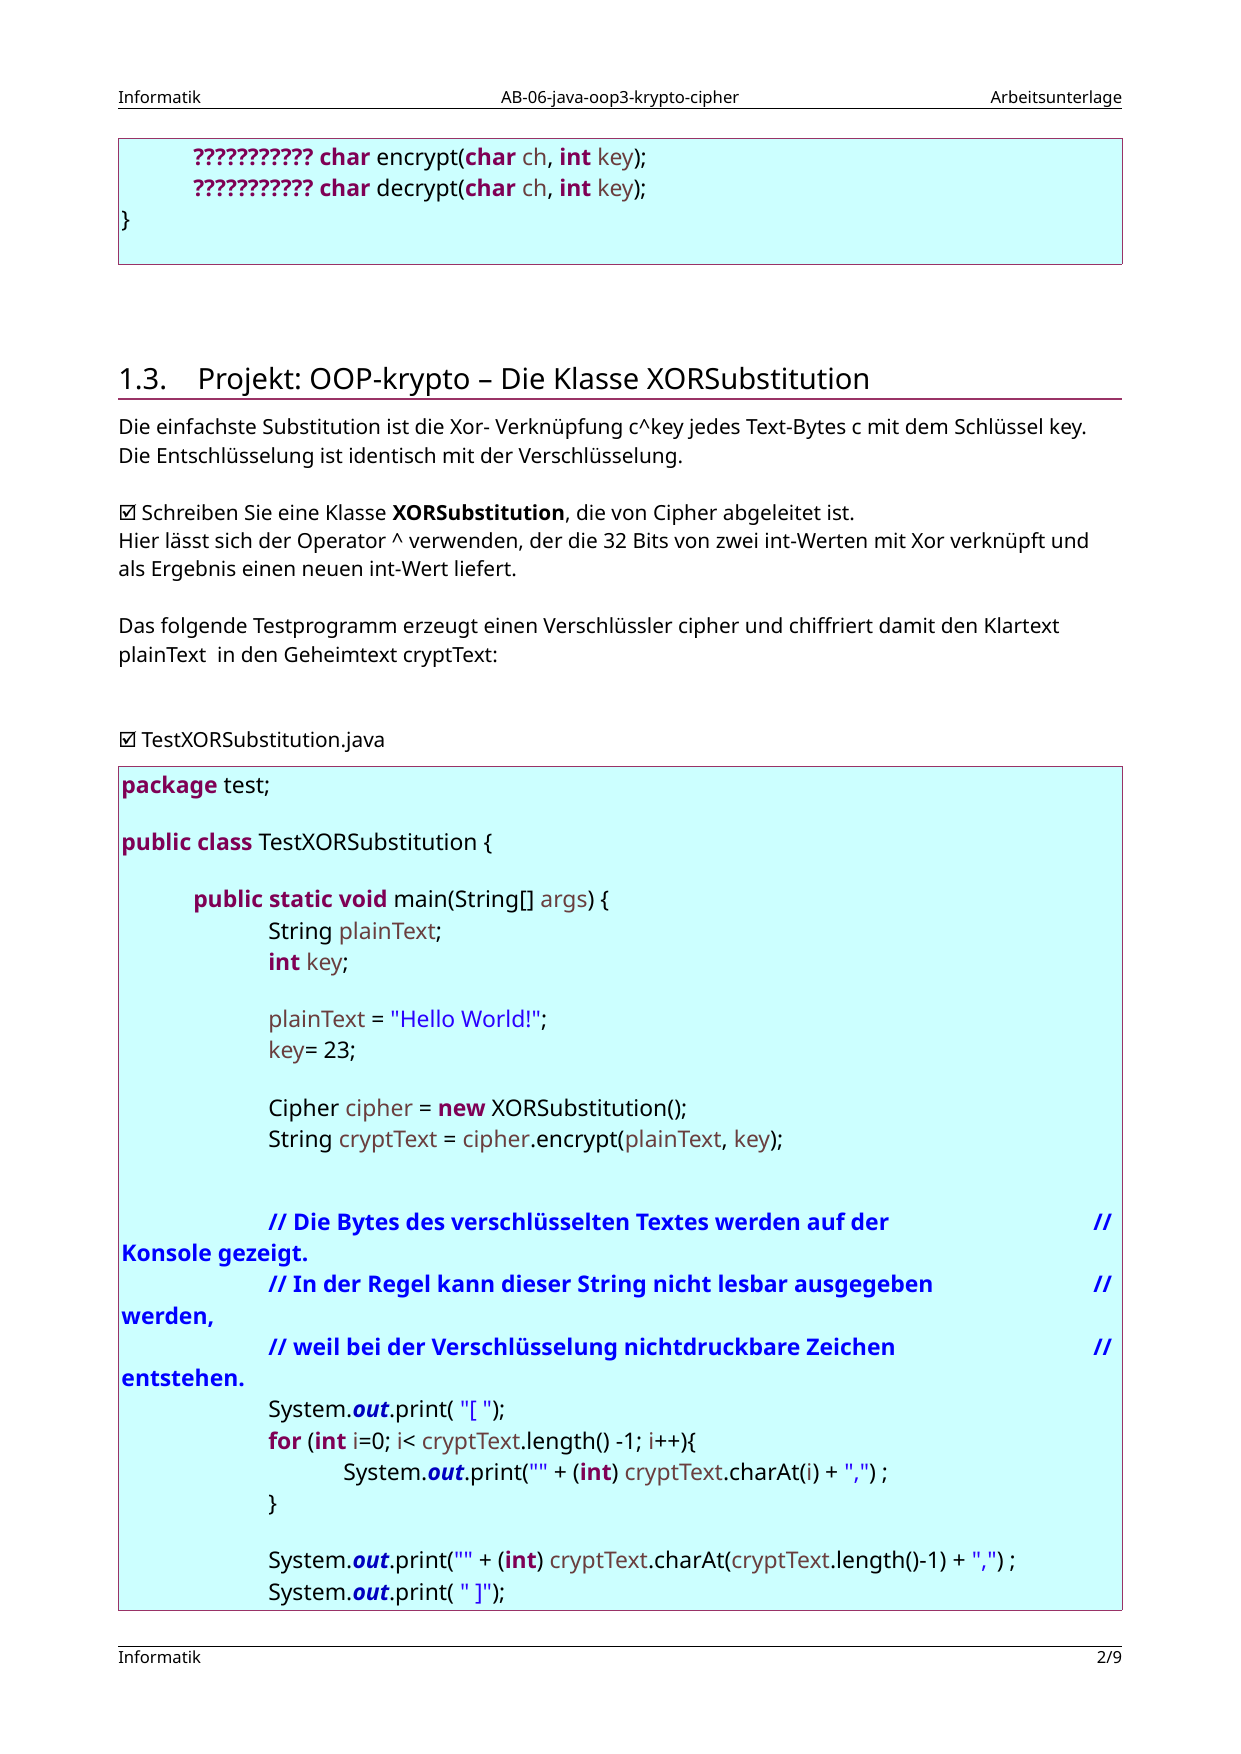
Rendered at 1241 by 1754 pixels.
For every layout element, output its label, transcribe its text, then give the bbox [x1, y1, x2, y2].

text public static void main(String[] args) { [119, 880, 1122, 912]
text Das folgende Testprogramm erzeugt einen Verschlüssler cipher und chiffriert damit den Klartext plainText in den Geheimtext cryptText: [118, 611, 1122, 668]
text package test; [119, 767, 1122, 797]
text for (int i=0; i< cryptText.length() -1; i++){ [119, 1422, 1122, 1453]
list TestXORSubstitution.java [118, 725, 1122, 753]
text System.out.print("" + (int) cryptText.charAt(cryptText.length()-1) + ",") ; [119, 1541, 1122, 1573]
text Hier lässt sich der Operator ^ verwenden, der die 32 Bits von zwei int-Werten mit Xor verknüpft und als Ergebnis einen neuen int-Wert liefert. [118, 526, 1122, 583]
text String cryptText = cipher.encrypt(plainText, key); [119, 1120, 1122, 1151]
text int key; [119, 943, 1122, 974]
text // weil bei der Verschlüsselung nichtdruckbare Zeichen // entstehen. [119, 1328, 1122, 1390]
text System.out.print("" + (int) cryptText.charAt(i) + ",") ; [119, 1453, 1122, 1484]
text } [119, 200, 1122, 232]
text key= 23; [119, 1031, 1122, 1063]
text } [119, 1484, 1122, 1515]
text ??????????? char decrypt(char ch, int key); [119, 169, 1122, 200]
text Cipher cipher = new XORSubstitution(); [119, 1088, 1122, 1120]
text Die einfachste Substitution ist die Xor- Verknüpfung c^key jedes Text-Bytes c mit dem Schlüssel key. Die Entschlüsselung ist identisch mit der Verschlüsselung. [118, 412, 1122, 469]
text System.out.print( "[ "); [119, 1390, 1122, 1422]
text String plainText; [119, 912, 1122, 943]
text ??????????? char encrypt(char ch, int key); [119, 139, 1122, 169]
text public class TestXORSubstitution { [119, 823, 1122, 854]
text plainText = "Hello World!"; [119, 1000, 1122, 1031]
list Schreiben Sie eine Klasse XORSubstitution, die von Cipher abgeleitet ist. [118, 498, 1122, 526]
text // Die Bytes des verschlüsselten Textes werden auf der // Konsole gezeigt. [119, 1203, 1122, 1265]
text System.out.print( " ]"); [119, 1573, 1122, 1610]
text // In der Regel kann dieser String nicht lesbar ausgegeben // werden, [119, 1265, 1122, 1328]
subtitle Projekt: OOP-krypto – Die Klasse XORSubstitution [118, 358, 1122, 398]
